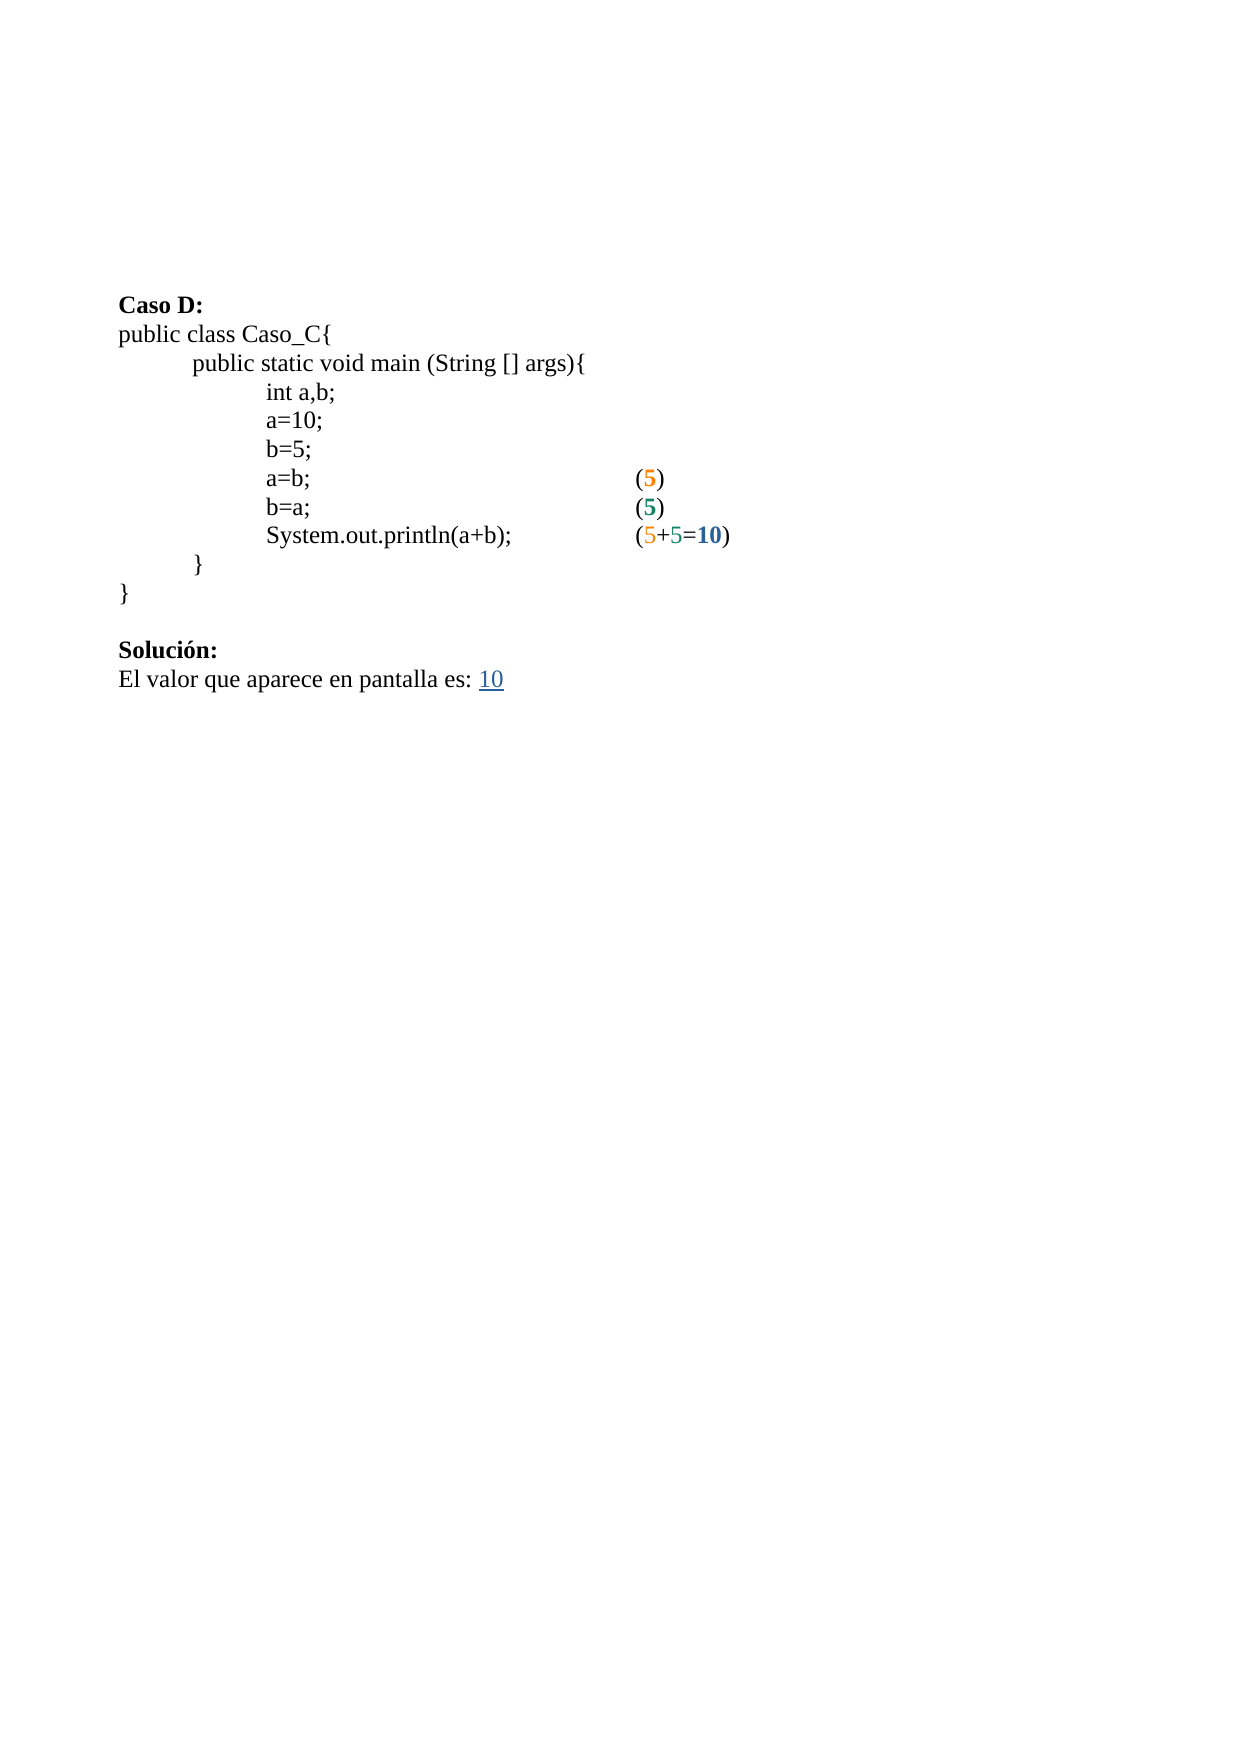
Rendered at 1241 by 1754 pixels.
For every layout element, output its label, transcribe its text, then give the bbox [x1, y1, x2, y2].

text b=5; [118, 434, 1122, 463]
text } [118, 549, 1122, 578]
text } [118, 578, 1122, 607]
text System.out.println(a+b); (5+5=10) [118, 521, 1122, 549]
text Solución: [118, 636, 1122, 664]
text a=b; (5) [118, 463, 1122, 492]
text public class Caso_C{ [118, 319, 1122, 348]
text a=10; [118, 406, 1122, 434]
text El valor que aparece en pantalla es: 10 [118, 664, 1122, 693]
text Caso D: [118, 291, 1122, 319]
text public static void main (String [] args){ [118, 348, 1122, 377]
text int a,b; [118, 377, 1122, 406]
text b=a; (5) [118, 492, 1122, 521]
